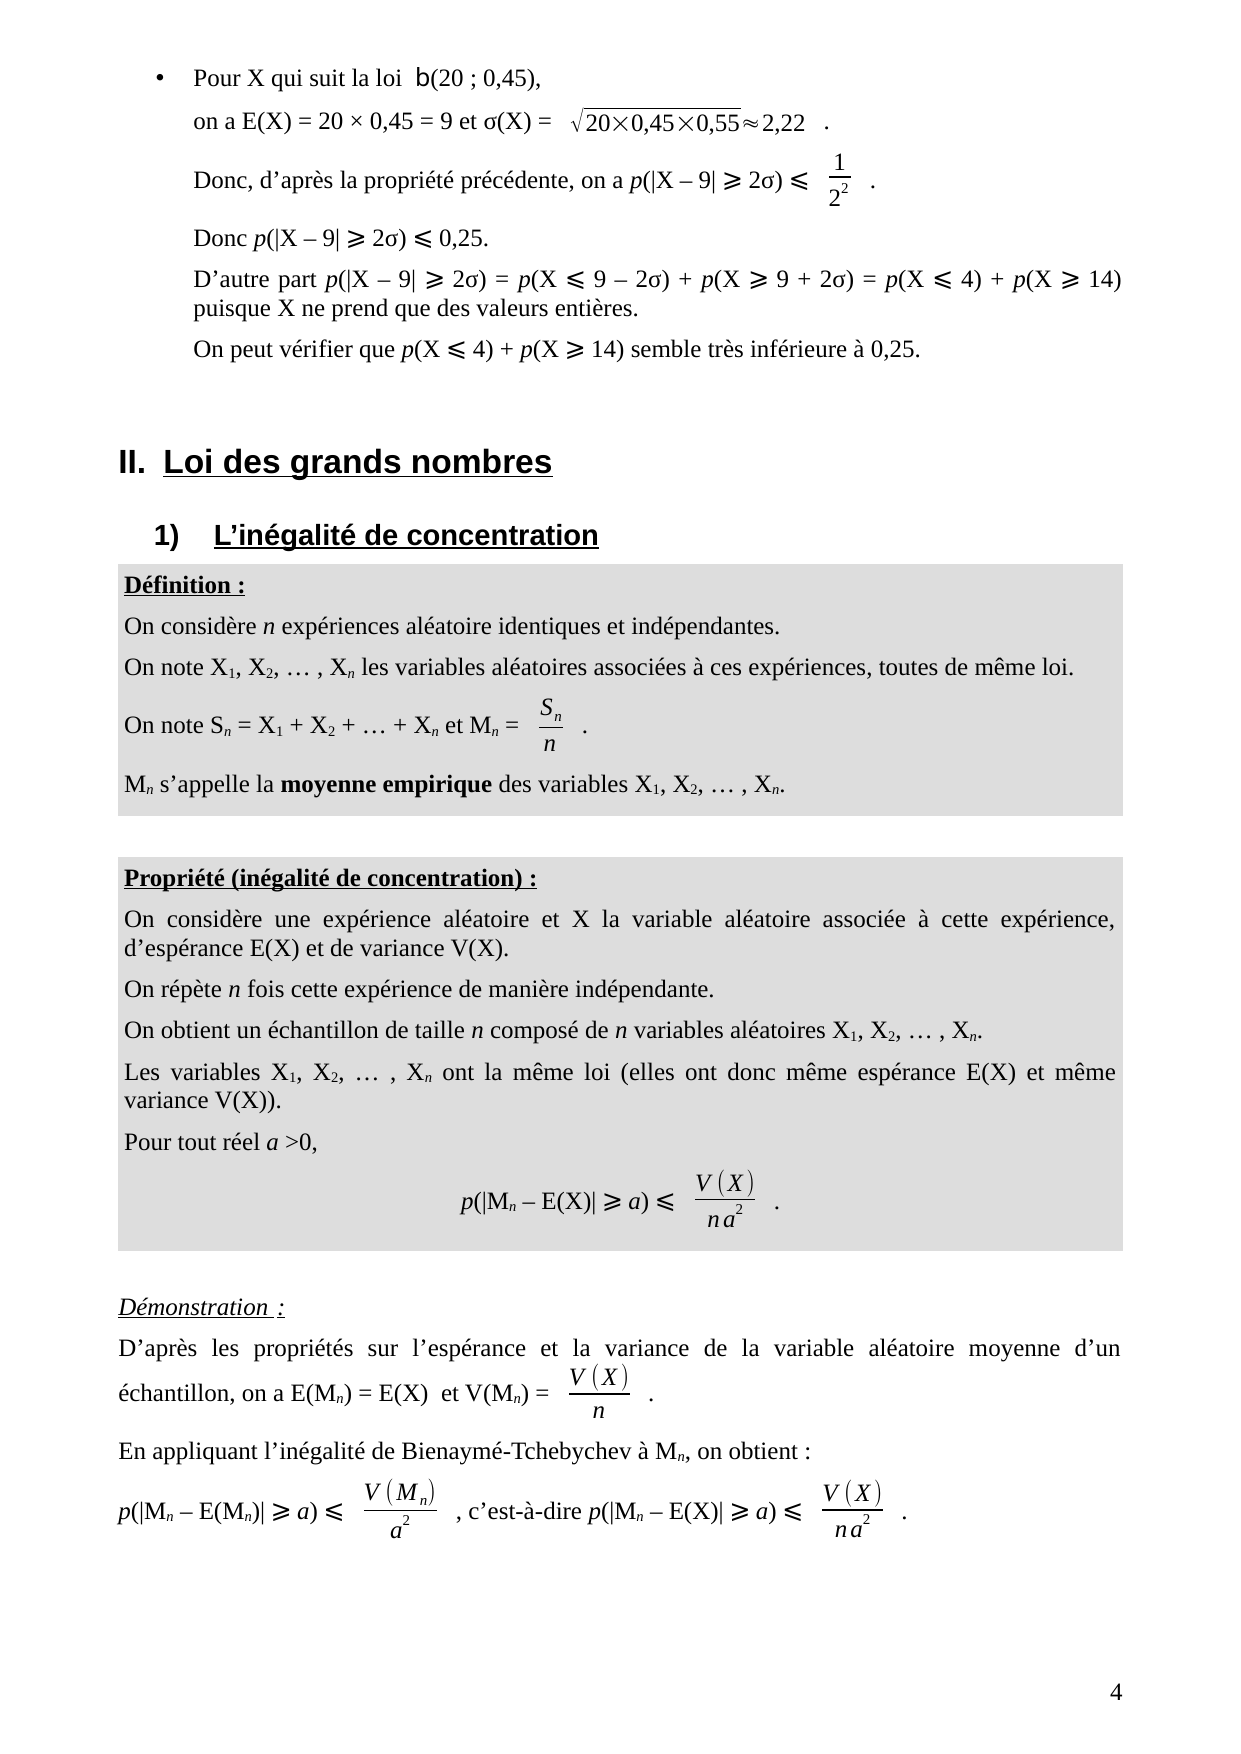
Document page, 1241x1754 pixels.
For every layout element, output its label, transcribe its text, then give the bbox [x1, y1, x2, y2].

table_header Propriété (inégalité de concentration) : On considère une expérience aléatoire et X la variable aléatoire associée à cette expérience, d’espérance E(X) et de variance V(X). On répète n fois cette expérience de manière indépendante. On obtient un échantillon de taille n composé de n variables aléatoires X1, X2, … , Xn. Les variables X1, X2, … , Xn ont la même loi (elles ont donc même espérance E(X) et même variance V(X)). Pour tout réel a >0, p(|Mn – E(X)| ⩾ a) ⩽. [118, 857, 1123, 1251]
list Donc p(|X – 9| ⩾ 2σ) ⩽ 0,25. [156, 223, 1122, 252]
text p(|Mn – E(Mn)| ⩾ a) ⩽, c’est-à-dire p(|Mn – E(X)| ⩾ a) ⩽. [118, 1477, 1122, 1544]
text Démonstration : [118, 1292, 1122, 1321]
list on a E(X) = 20 × 0,45 = 9 et σ(X) =. [156, 106, 1122, 136]
text D’après les propriétés sur l’espérance et la variance de la variable aléatoire moyenne d’un échantillon, on a E(Mn) = E(X) et V(Mn) =. [118, 1333, 1122, 1423]
list On peut vérifier que p(X ⩽ 4) + p(X ⩾ 14) semble très inférieure à 0,25. [156, 334, 1122, 363]
text En appliquant l’inégalité de Bienaymé-Tchebychev à Mn, on obtient : [118, 1436, 1122, 1464]
list Pour X qui suit la loi b(20 ; 0,45), [156, 59, 1122, 93]
subtitle Loi des grands nombres [118, 442, 1122, 481]
list D’autre part p(|X – 9| ⩾ 2σ) = p(X ⩽ 9 – 2σ) + p(X ⩾ 9 + 2σ) = p(X ⩽ 4) + p(X ⩾ 14) puisque X ne prend que des valeurs entières. [156, 264, 1122, 322]
list Donc, d’après la propriété précédente, on a p(|X – 9| ⩾ 2σ) ⩽. [156, 148, 1122, 211]
table_header Définition : On considère n expériences aléatoire identiques et indépendantes. On note X1, X2, … , Xn les variables aléatoires associées à ces expériences, toutes de même loi. On note Sn = X1 + X2 + … + Xn et Mn =. Mn s’appelle la moyenne empirique des variables X1, X2, … , Xn. [118, 564, 1123, 816]
subtitle L’inégalité de concentration [153, 518, 1122, 552]
